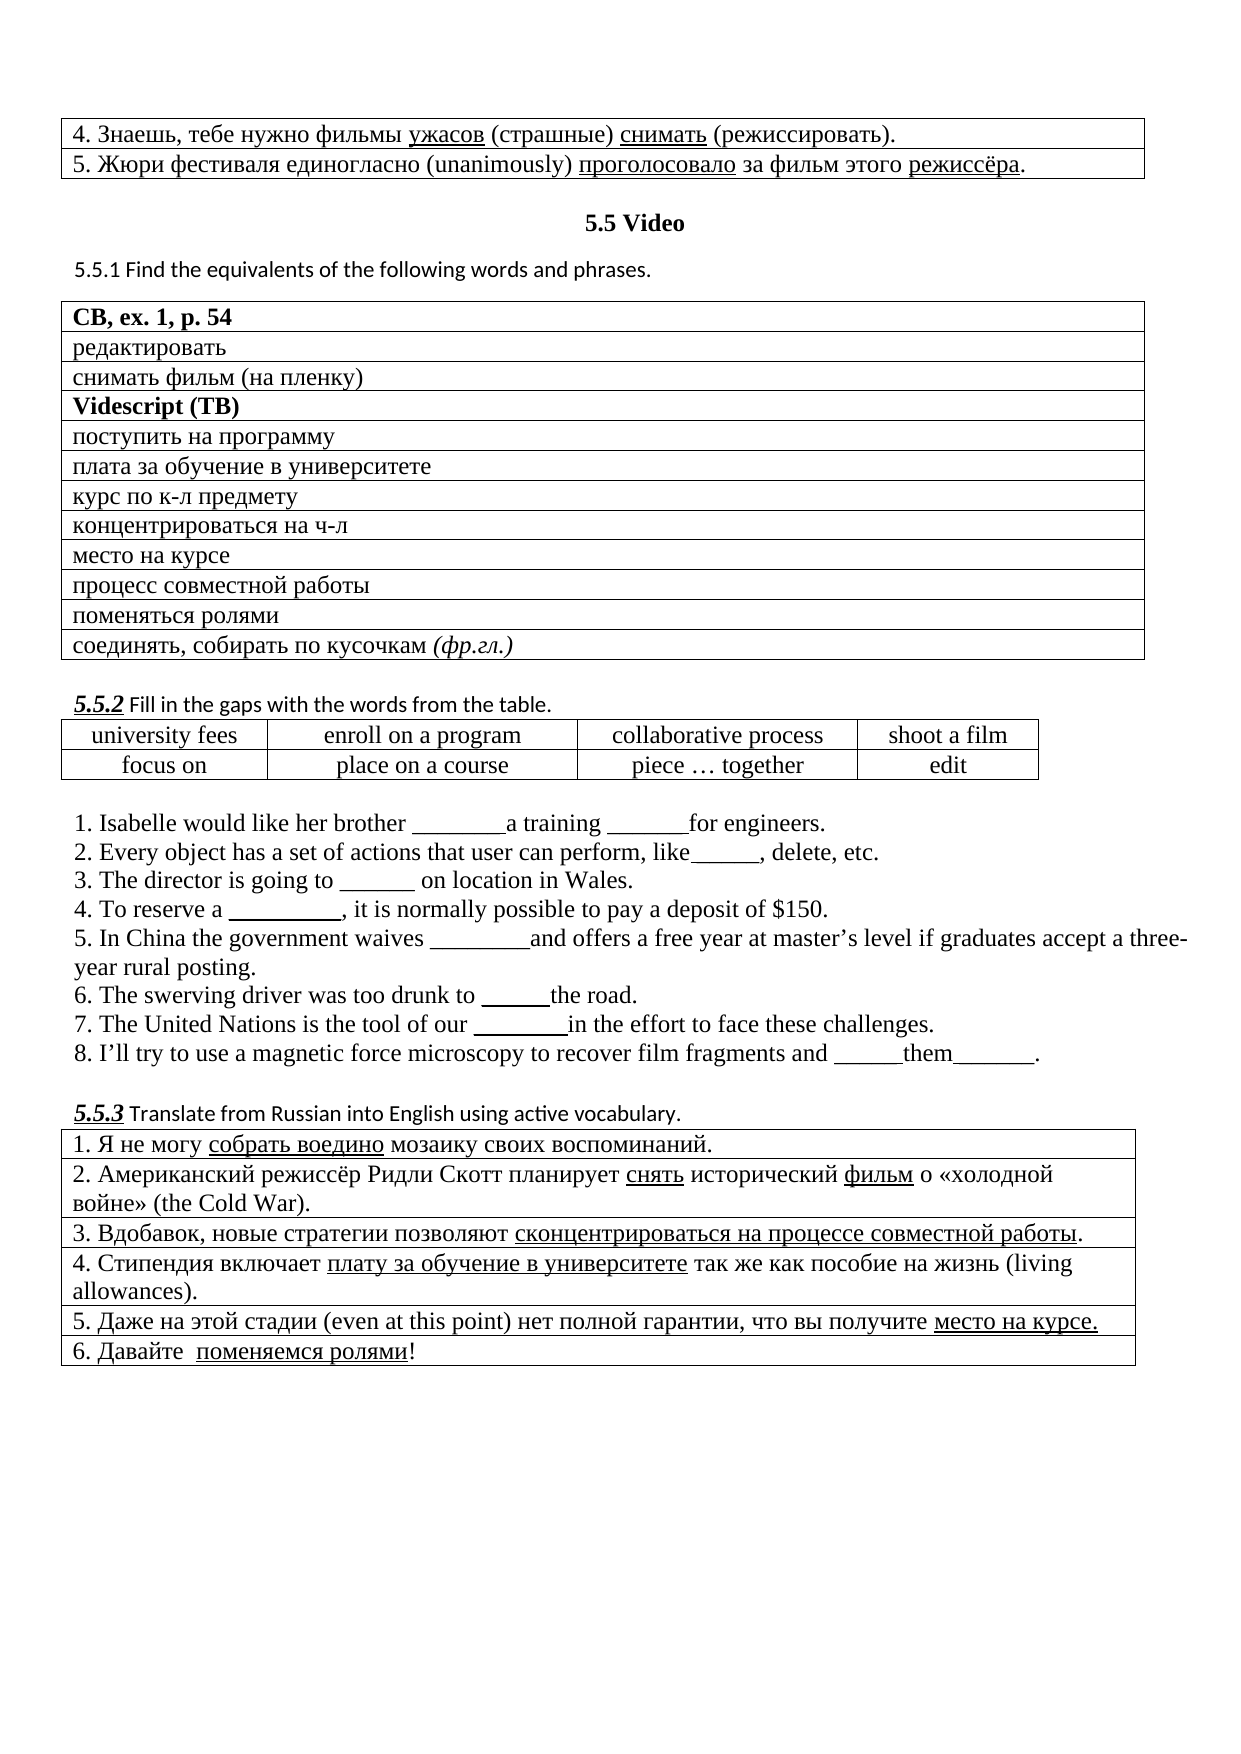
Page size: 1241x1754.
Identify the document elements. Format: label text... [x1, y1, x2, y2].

text 3. The director is going to ______ on location in Wales. [74, 865, 1196, 894]
table_cell 2. Американский режиссёр Ридли Скотт планирует снять исторический фильм о «холодной войне» (the Cold War). [62, 1159, 1135, 1217]
text 7. The United Nations is the tool of our _______ in the effort to face these challenges. [74, 1009, 1196, 1038]
text 5.5.2 Fill in the gaps with the words from the table. [74, 689, 1196, 718]
table_cell focus on [62, 750, 267, 779]
table_header 1. Я не могу собрать воедино мозаику своих воспоминаний. [62, 1130, 1135, 1158]
table_header shoot a film [858, 720, 1038, 749]
table_cell концентрироваться на ч-л [62, 511, 1144, 539]
table_cell 5. Жюри фестиваля единогласно (unanimously) проголосовало за фильм этого режиссёра. [62, 149, 1144, 178]
table_cell Videscript (TB) [62, 391, 1144, 420]
table_header enroll on a program [268, 720, 577, 749]
table_cell поменяться ролями [62, 600, 1144, 629]
table_cell плата за обучение в университете [62, 451, 1144, 480]
text 6. The swerving driver was too drunk to _____ the road. [74, 980, 1196, 1009]
table_cell курс по к-л предмету [62, 481, 1144, 509]
text 1. Isabelle would like her brother _______ a training ______ for engineers. [74, 808, 1196, 837]
table_cell place on a course [268, 750, 577, 779]
table_cell поступить на программу [62, 421, 1144, 450]
table_cell 3. Вдобавок, новые стратегии позволяют сконцентрироваться на процессе совместной работы. [62, 1218, 1135, 1247]
table_header CB, ex. 1, p. 54 [62, 302, 1144, 331]
text 5.5 Video [74, 208, 1196, 237]
table_cell 4. Стипендия включает плату за обучение в университете так же как пособие на жизнь (living allowances). [62, 1248, 1135, 1305]
text 5.5.1 Find the equivalents of the following words and phrases. [74, 255, 1196, 283]
text 5.5.3 Translate from Russian into English using active vocabulary. [74, 1098, 1196, 1127]
text 4. To reserve a _________, it is normally possible to pay a deposit of $150. [74, 894, 1196, 923]
text 8. I’ll try to use a magnetic force microscopy to recover film fragments and _____ them ______. [74, 1038, 1196, 1067]
table_header university fees [62, 720, 267, 749]
table_cell соединять, собирать по кусочкам (фр.гл.) [62, 630, 1144, 658]
text 2. Every object has a set of actions that user can perform, like _____, delete, etc. [74, 837, 1196, 865]
table_header collaborative process [578, 720, 857, 749]
table_cell piece … together [578, 750, 857, 779]
table_cell процесс совместной работы [62, 570, 1144, 599]
table_cell снимать фильм (на пленку) [62, 362, 1144, 390]
table_cell edit [858, 750, 1038, 779]
text 5. In China the government waives ________and offers a free year at master’s level if graduates accept a three-year rural posting. [74, 923, 1196, 980]
table_cell 5. Даже на этой стадии (even at this point) нет полной гарантии, что вы получите место на курсе. [62, 1306, 1135, 1335]
table_cell место на курсе [62, 540, 1144, 569]
table_cell редактировать [62, 332, 1144, 361]
table_cell 6. Давайте поменяемся ролями! [62, 1336, 1135, 1365]
table_cell 4. Знаешь, тебе нужно фильмы ужасов (страшные) снимать (режиссировать). [62, 119, 1144, 148]
